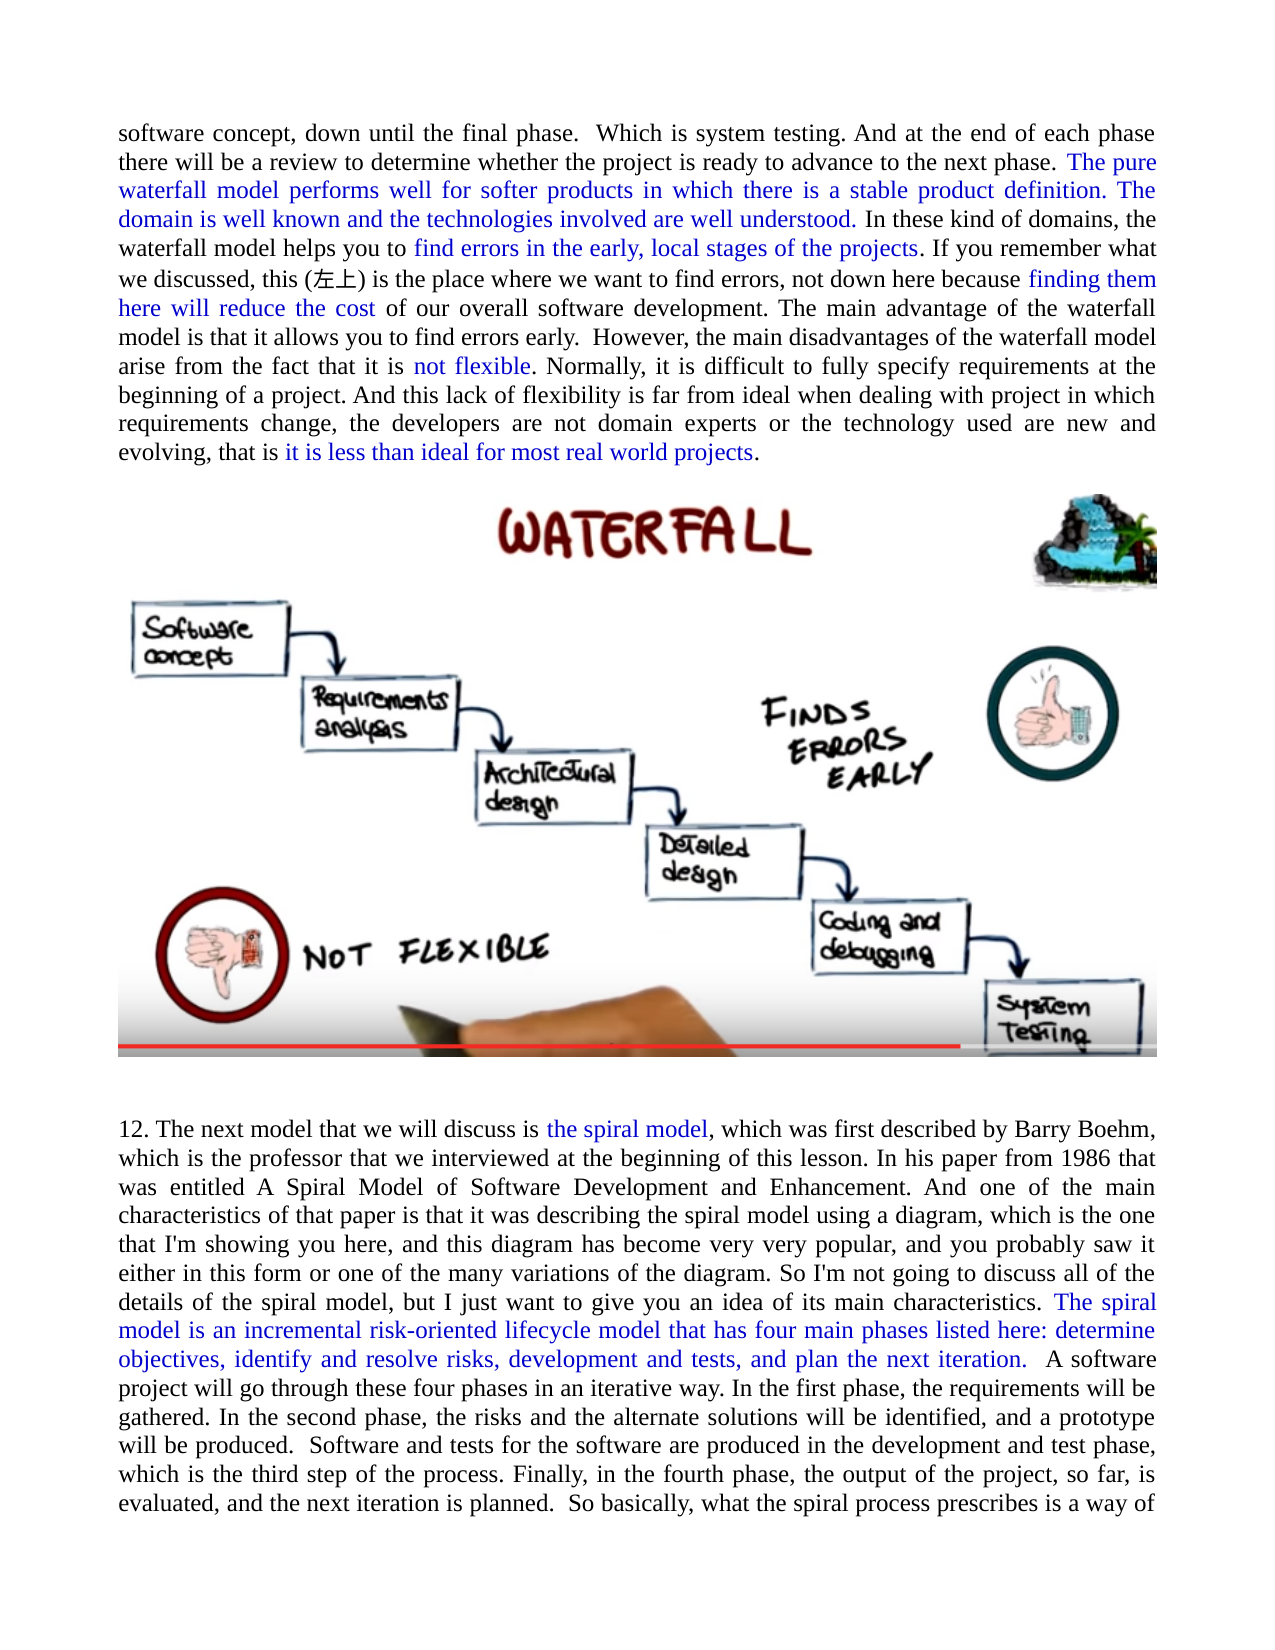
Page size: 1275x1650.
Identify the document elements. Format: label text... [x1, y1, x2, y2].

text software concept, down until the final phase. Which is system testing. And at the end of each phase there will be a review to determine whether the project is ready to advance to the next phase. The pure waterfall model performs well for softer products in which there is a stable product definition. The domain is well known and the technologies involved are well understood. In these kind of domains, the waterfall model helps you to find errors in the early, local stages of the projects. If you remember what we discussed, this (左上) is the place where we want to find errors, not down here because finding them here will reduce the cost of our overall software development. The main advantage of the waterfall model is that it allows you to find errors early. However, the main disadvantages of the waterfall model arise from the fact that it is not flexible. Normally, it is difficult to fully specify requirements at the beginning of a project. And this lack of flexibility is far from ideal when dealing with project in which requirements change, the developers are not domain experts or the technology used are new and evolving, that is it is less than ideal for most real world projects. [118, 118, 1157, 466]
picture [118, 494, 1157, 1057]
text 12. The next model that we will discuss is the spiral model, which was first described by Barry Boehm, which is the professor that we interviewed at the beginning of this lesson. In his paper from 1986 that was entitled A Spiral Model of Software Development and Enhancement. And one of the main characteristics of that paper is that it was describing the spiral model using a diagram, which is the one that I'm showing you here, and this diagram has become very very popular, and you probably saw it either in this form or one of the many variations of the diagram. So I'm not going to discuss all of the details of the spiral model, but I just want to give you an idea of its main characteristics. The spiral model is an incremental risk-oriented lifecycle model that has four main phases listed here: determine objectives, identify and resolve risks, development and tests, and plan the next iteration. A software project will go through these four phases in an iterative way. In the first phase, the requirements will be gathered. In the second phase, the risks and the alternate solutions will be identified, and a prototype will be produced. Software and tests for the software are produced in the development and test phase, which is the third step of the process. Finally, in the fourth phase, the output of the project, so far, is evaluated, and the next iteration is planned. So basically, what the spiral process prescribes is a way of [118, 1114, 1157, 1517]
